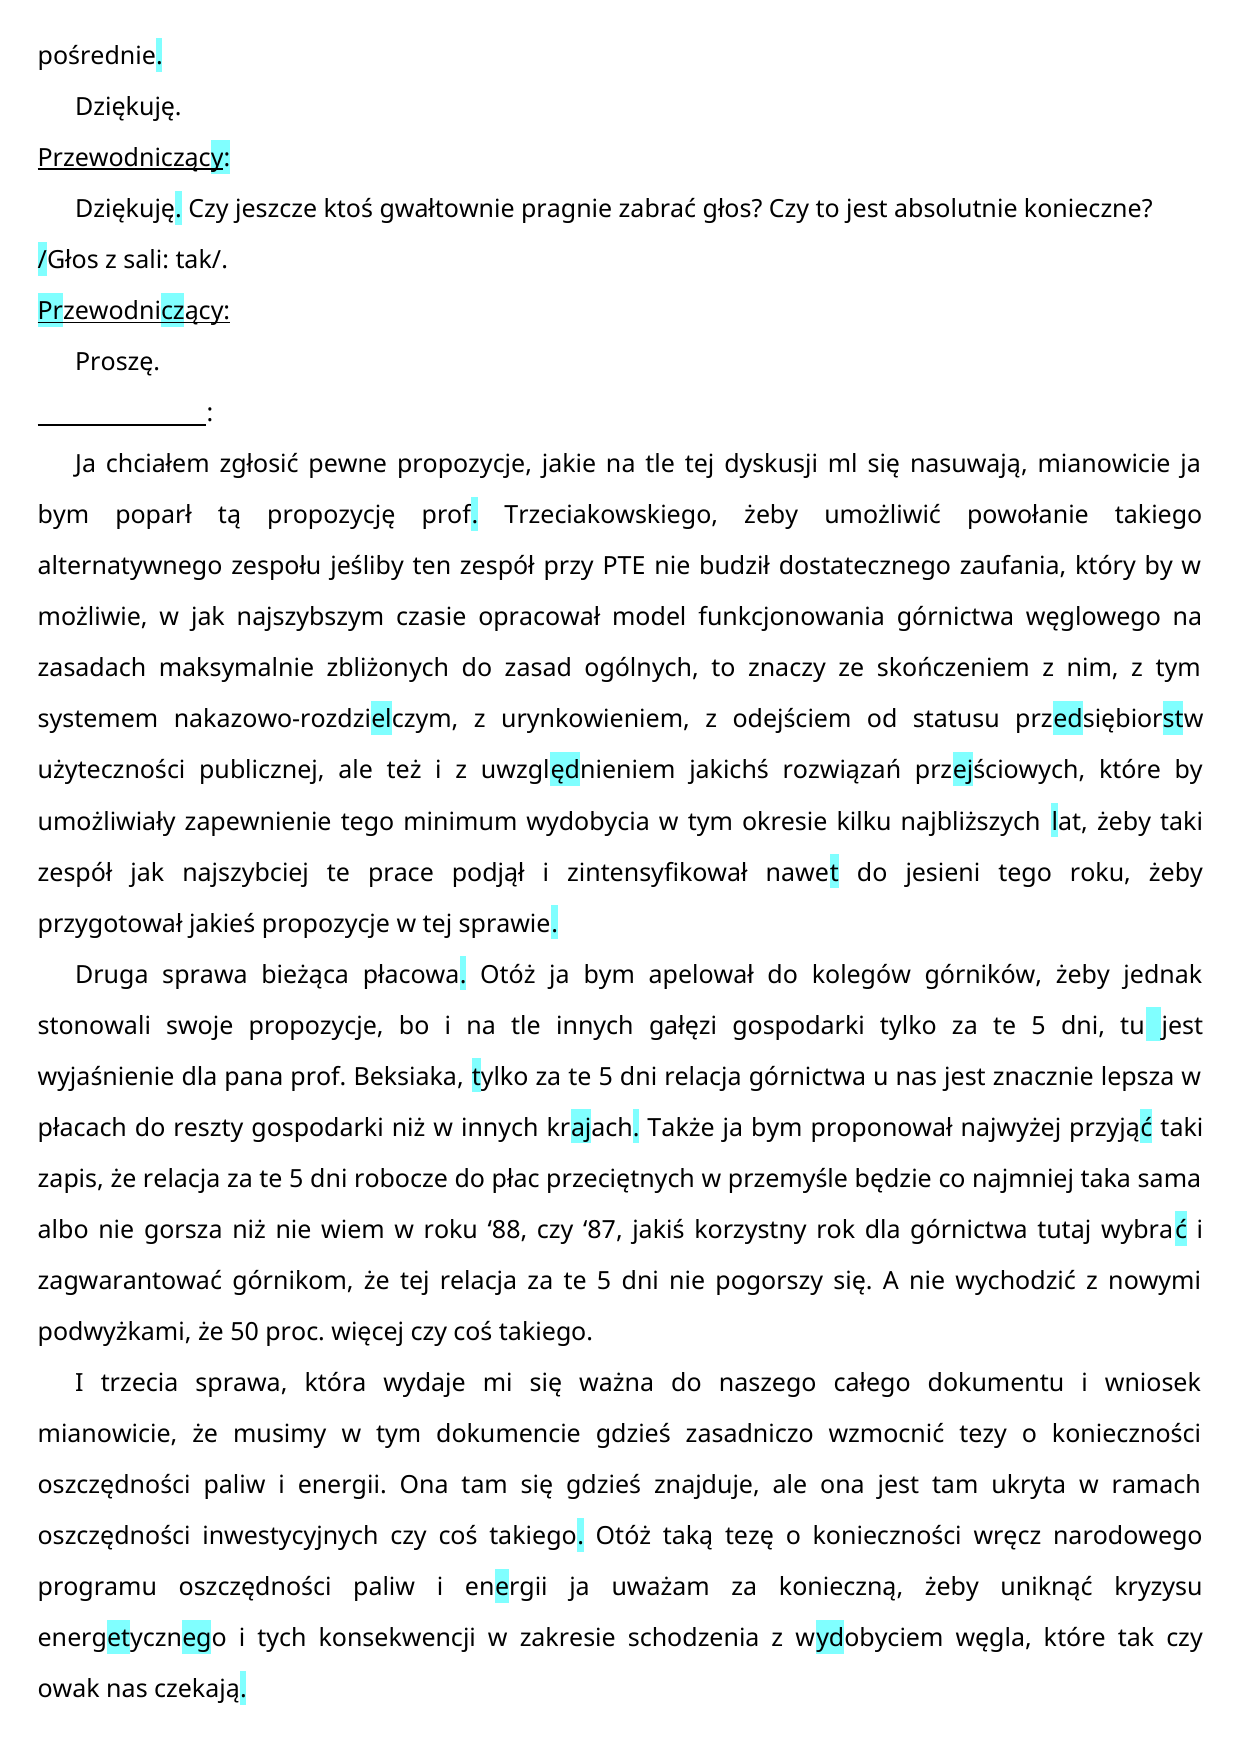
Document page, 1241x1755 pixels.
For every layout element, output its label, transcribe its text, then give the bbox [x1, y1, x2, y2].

text Dziękuję. [37, 88, 1203, 123]
text I trzecia sprawa, która wydaje mi się ważna do naszego całego dokumentu i wniosek mianowicie, że musimy w tym dokumencie gdzieś zasadniczo wzmocnić tezy o konieczności oszczędności paliw i energii. Ona tam się gdzieś znajduje, ale ona jest tam ukryta w ramach oszczędności inwestycyjnych czy coś takiego. Otóż taką tezę o konieczności wręcz narodowego programu oszczędności paliw i energii ja uważam za konieczną, żeby uniknąć kryzysu energetycznego i tych konsekwencji w zakresie schodzenia z wydobyciem węgla, które tak czy owak nas czekają. [37, 1364, 1203, 1705]
text Druga sprawa bieżąca płacowa. Otóż ja bym apelował do kolegów górników, żeby jednak stonowali swoje propozycje, bo i na tle innych gałęzi gospodarki tylko za te 5 dni, tu jest wyjaśnienie dla pana prof. Beksiaka, tylko za te 5 dni relacja górnictwa u nas jest znacznie lepsza w płacach do reszty gospodarki niż w innych krajach. Także ja bym proponował najwyżej przyjąć taki zapis, że relacja za te 5 dni robocze do płac przeciętnych w przemyśle będzie co najmniej taka sama albo nie gorsza niż nie wiem w roku ‘88, czy ‘87, jakiś korzystny rok dla górnictwa tutaj wybrać i zagwarantować górnikom, że tej relacja za te 5 dni nie pogorszy się. A nie wychodzić z nowymi podwyżkami, że 50 proc. więcej czy coś takiego. [37, 956, 1203, 1348]
text Ja chciałem zgłosić pewne propozycje, jakie na tle tej dyskusji ml się nasuwają, mianowicie ja bym poparł tą propozycję prof. Trzeciakowskiego, żeby umożliwić powołanie takiego alternatywnego zespołu jeśliby ten zespół przy PTE nie budził dostatecznego zaufania, który by w możliwie, w jak najszybszym czasie opracował model funkcjonowania górnictwa węglowego na zasadach maksymalnie zbliżonych do zasad ogólnych, to znaczy ze skończeniem z nim, z tym systemem nakazowo-rozdzielczym, z urynkowieniem, z odejściem od statusu przedsiębiorstw użyteczności publicznej, ale też i z uwzględnieniem jakichś rozwiązań przejściowych, które by umożliwiały zapewnienie tego minimum wydobycia w tym okresie kilku najbliższych lat, żeby taki zespół jak najszybciej te prace podjął i zintensyfikował nawet do jesieni tego roku, żeby przygotował jakieś propozycje w tej sprawie. [37, 446, 1203, 939]
text Przewodniczący: [37, 293, 1203, 327]
text pośrednie. [37, 37, 1203, 72]
text Przewodniczący: [37, 139, 1203, 174]
text : [37, 395, 1203, 429]
text /Głos z sali: tak/. [37, 242, 1203, 276]
text Dziękuję. Czy jeszcze ktoś gwałtownie pragnie zabrać głos? Czy to jest absolutnie konieczne? [37, 191, 1203, 225]
text Proszę. [37, 344, 1203, 378]
